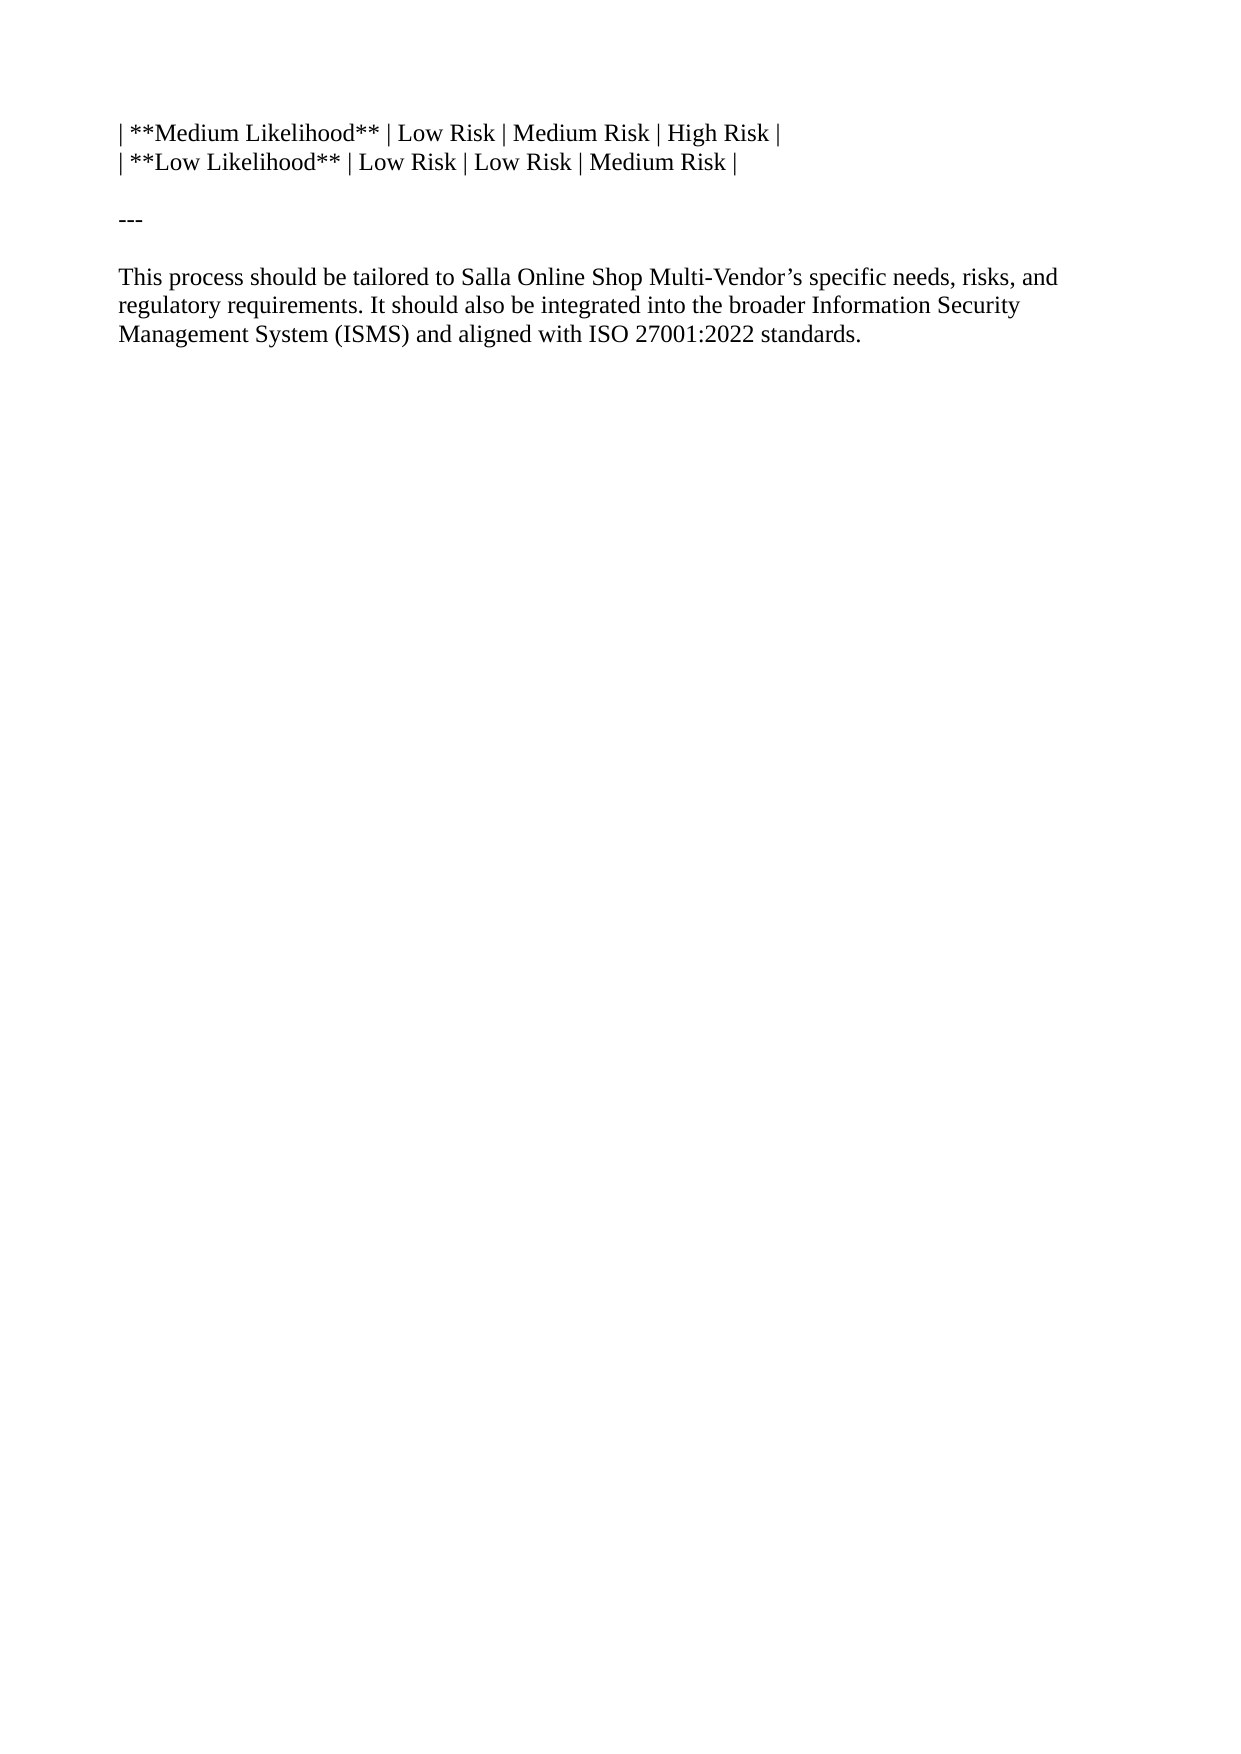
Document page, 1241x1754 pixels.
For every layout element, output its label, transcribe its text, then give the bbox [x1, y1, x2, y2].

text --- [118, 204, 1122, 233]
text | **Medium Likelihood** | Low Risk | Medium Risk | High Risk | [118, 118, 1122, 147]
text | **Low Likelihood** | Low Risk | Low Risk | Medium Risk | [118, 147, 1122, 176]
text This process should be tailored to Salla Online Shop Multi-Vendor’s specific needs, risks, and regulatory requirements. It should also be integrated into the broader Information Security Management System (ISMS) and aligned with ISO 27001:2022 standards. [118, 262, 1122, 348]
